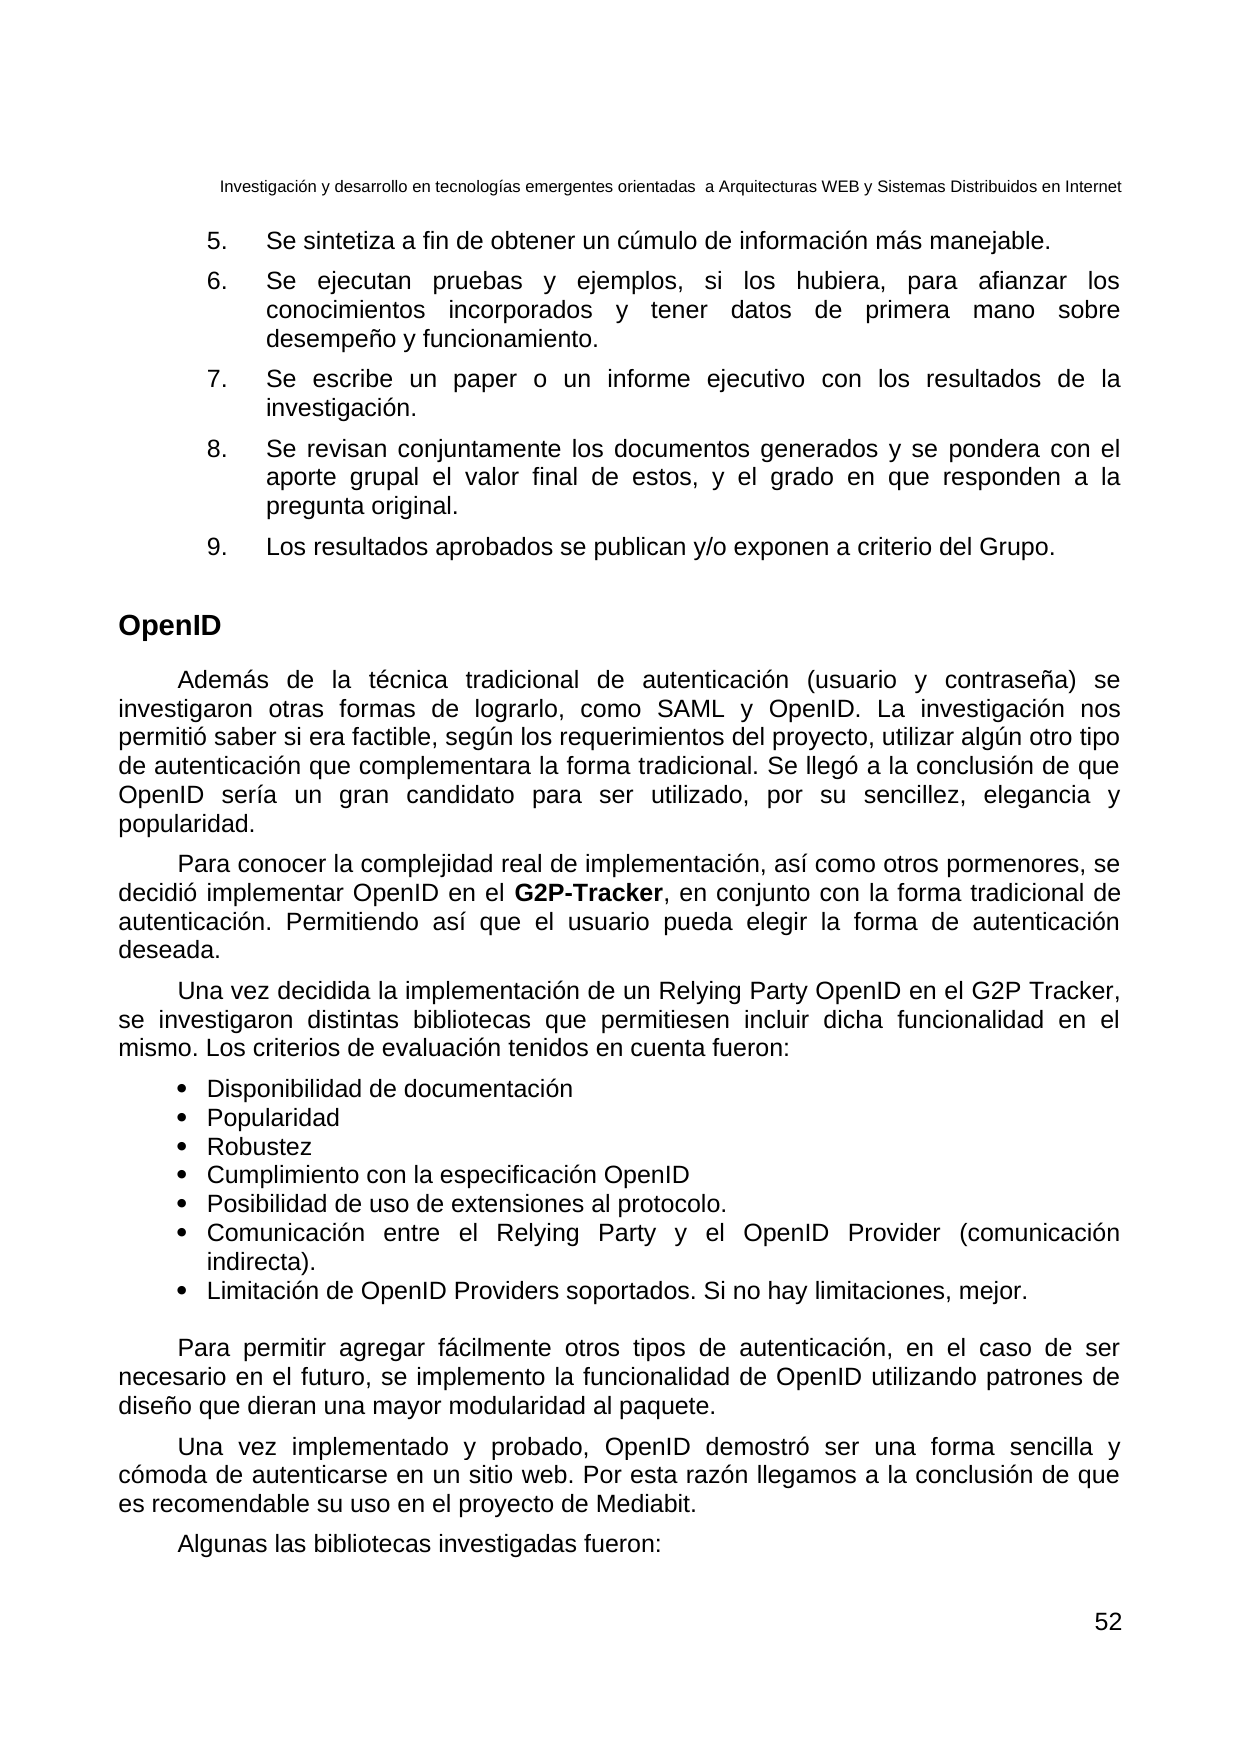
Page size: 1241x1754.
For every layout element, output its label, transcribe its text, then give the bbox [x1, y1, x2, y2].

text Para conocer la complejidad real de implementación, así como otros pormenores, se decidió implementar OpenID en el G2P-Tracker, en conjunto con la forma tradicional de autenticación. Permitiendo así que el usuario pueda elegir la forma de autenticación deseada. [118, 849, 1122, 964]
list Se sintetiza a fin de obtener un cúmulo de información más manejable. [1059, 226, 1122, 254]
list Posibilidad de uso de extensiones al protocolo. [177, 1189, 1122, 1218]
list Los resultados aprobados se publican y/o exponen a criterio del Grupo. [207, 532, 266, 560]
list Limitación de OpenID Providers soportados. Si no hay limitaciones, mejor. [177, 1276, 1122, 1305]
list Los resultados aprobados se publican y/o exponen a criterio del Grupo. [1063, 532, 1122, 560]
list Popularidad [177, 1103, 1122, 1132]
list Se ejecutan pruebas y ejemplos, si los hubiera, para afianzar los conocimientos incorporados y tener datos de primera mano sobre desempeño y funcionamiento. [606, 324, 1122, 353]
list Se escribe un paper o un informe ejecutivo con los resultados de la investigación. [207, 364, 266, 422]
list Se revisan conjuntamente los documentos generados y se pondera con el aporte grupal el valor final de estos, y el grado en que responden a la pregunta original. [207, 434, 1122, 520]
list Se escribe un paper o un informe ejecutivo con los resultados de la investigación. [424, 393, 1122, 422]
list Disponibilidad de documentación [177, 1074, 1122, 1103]
subtitle OpenID [222, 608, 1122, 641]
list Se ejecutan pruebas y ejemplos, si los hubiera, para afianzar los conocimientos incorporados y tener datos de primera mano sobre desempeño y funcionamiento. [207, 266, 266, 353]
list Robustez [177, 1132, 1122, 1161]
text Para permitir agregar fácilmente otros tipos de autenticación, en el caso de ser necesario en el futuro, se implemento la funcionalidad de OpenID utilizando patrones de diseño que dieran una mayor modularidad al paquete. [118, 1333, 1122, 1420]
text Algunas las bibliotecas investigadas fueron: [118, 1529, 1122, 1558]
list Cumplimiento con la especificación OpenID [177, 1161, 1122, 1189]
text Además de la técnica tradicional de autenticación (usuario y contraseña) se investigaron otras formas de lograrlo, como SAML y OpenID. La investigación nos permitió saber si era factible, según los requerimientos del proyecto, utilizar algún otro tipo de autenticación que complementara la forma tradicional. Se llegó a la conclusión de que OpenID sería un gran candidato para ser utilizado, por su sencillez, elegancia y popularidad. [118, 665, 1122, 837]
text Una vez implementado y probado, OpenID demostró ser una forma sencilla y cómoda de autenticarse en un sitio web. Por esta razón llegamos a la conclusión de que es recomendable su uso en el proyecto de Mediabit. [118, 1431, 1122, 1518]
list Se sintetiza a fin de obtener un cúmulo de información más manejable. [207, 226, 266, 254]
list Comunicación entre el Relying Party y el OpenID Provider (comunicación indirecta). [177, 1218, 1122, 1276]
text Una vez decidida la implementación de un Relying Party OpenID en el G2P Tracker, se investigaron distintas bibliotecas que permitiesen incluir dicha funcionalidad en el mismo. Los criterios de evaluación tenidos en cuenta fueron: [118, 976, 1122, 1062]
